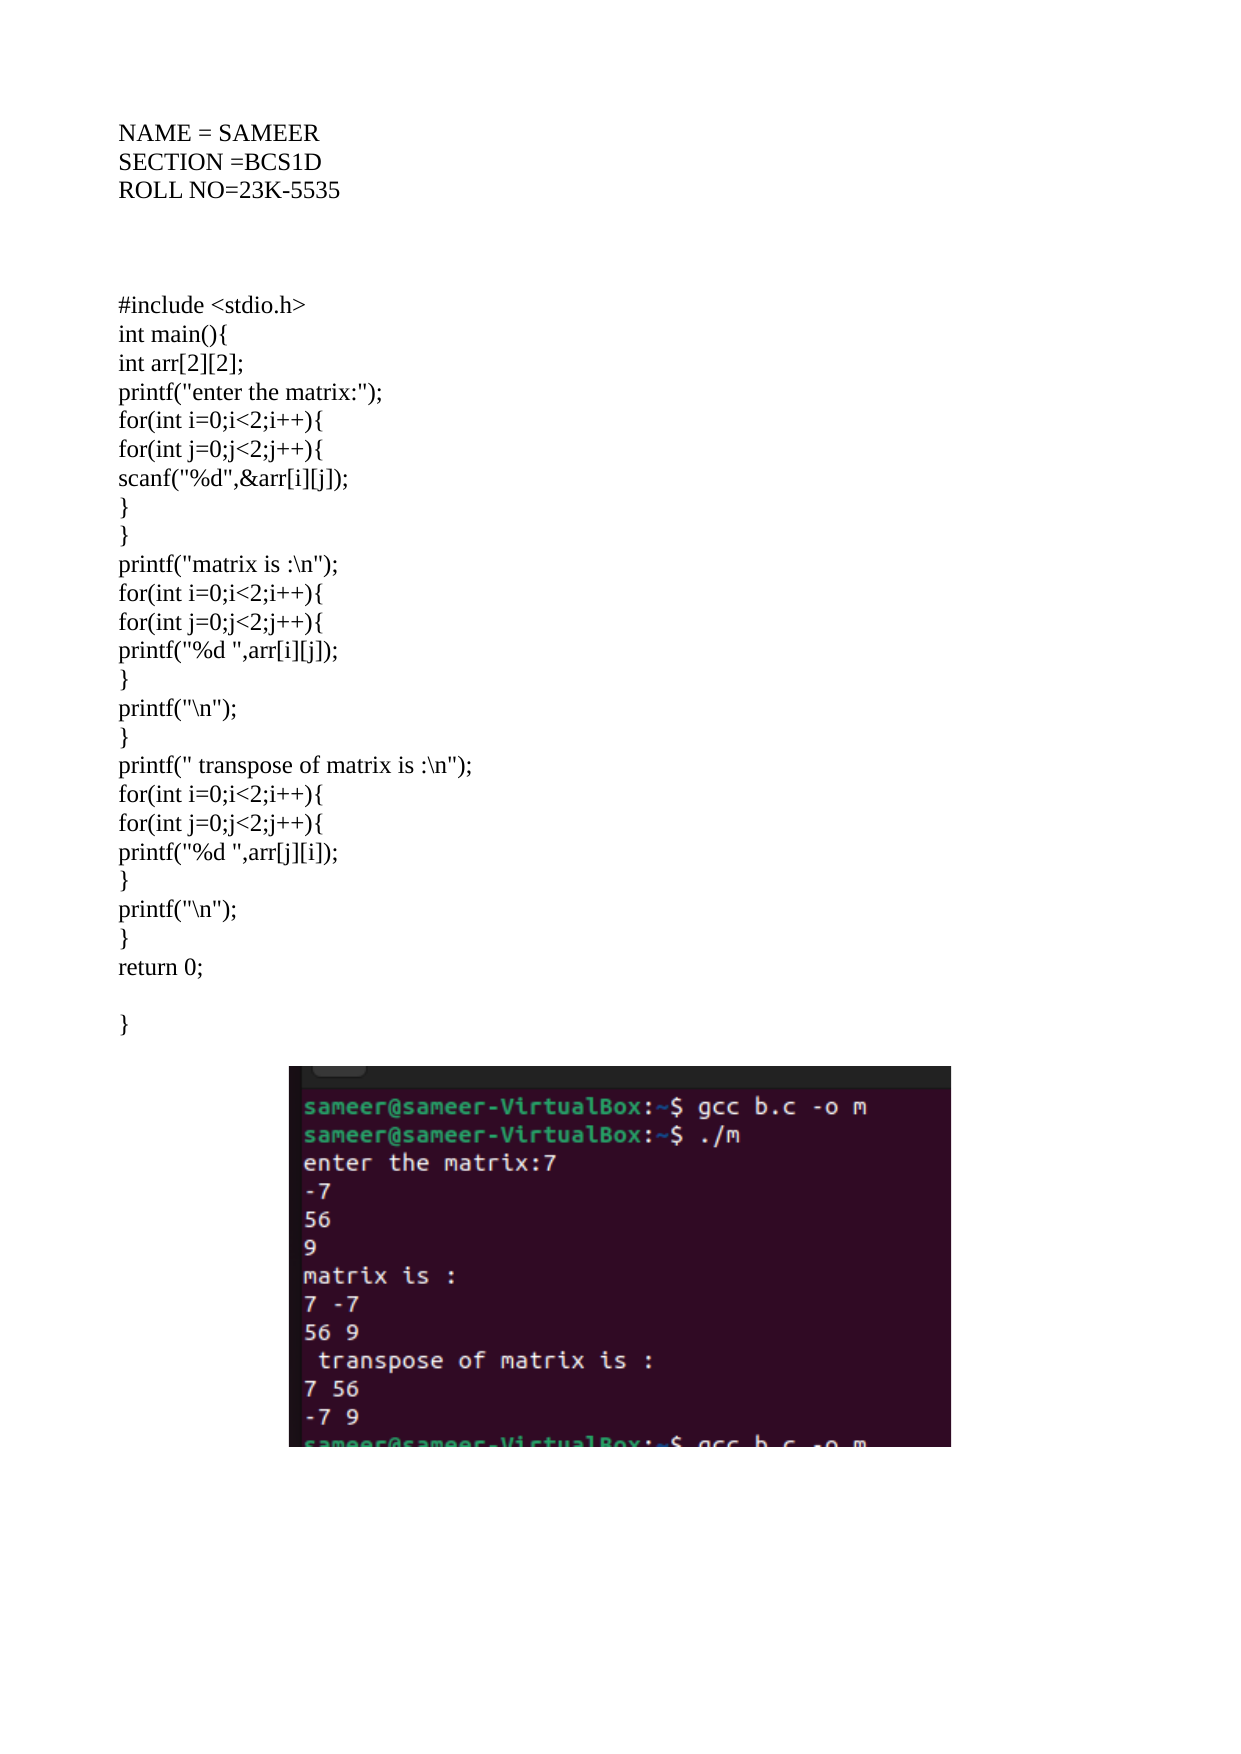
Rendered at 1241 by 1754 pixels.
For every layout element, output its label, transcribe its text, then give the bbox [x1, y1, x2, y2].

text } [118, 521, 1122, 549]
text for(int j=0;j<2;j++){ [118, 808, 1122, 837]
text printf("matrix is :\n"); [118, 549, 1122, 578]
text printf("%d ",arr[j][i]); [118, 837, 1122, 866]
text for(int i=0;i<2;i++){ [118, 578, 1122, 607]
text SECTION =BCS1D [118, 147, 1122, 176]
text for(int i=0;i<2;i++){ [118, 406, 1122, 434]
text printf("%d ",arr[i][j]); [118, 636, 1122, 664]
text int main(){ [118, 319, 1122, 348]
text for(int j=0;j<2;j++){ [118, 607, 1122, 636]
text } [118, 1009, 1122, 1038]
text } [118, 722, 1122, 751]
text printf("enter the matrix:"); [118, 377, 1122, 406]
text int arr[2][2]; [118, 348, 1122, 377]
text ROLL NO=23K-5535 [118, 176, 1122, 204]
text return 0; [118, 952, 1122, 981]
text } [118, 664, 1122, 693]
text for(int i=0;i<2;i++){ [118, 779, 1122, 808]
text NAME = SAMEER [118, 118, 1122, 147]
text printf("\n"); [118, 693, 1122, 722]
text printf("\n"); [118, 894, 1122, 923]
text printf(" transpose of matrix is :\n"); [118, 751, 1122, 779]
picture [288, 1066, 952, 1447]
text scanf("%d",&arr[i][j]); [118, 463, 1122, 492]
text } [118, 866, 1122, 894]
text } [118, 492, 1122, 521]
text #include <stdio.h> [118, 291, 1122, 319]
text } [118, 923, 1122, 952]
text for(int j=0;j<2;j++){ [118, 434, 1122, 463]
